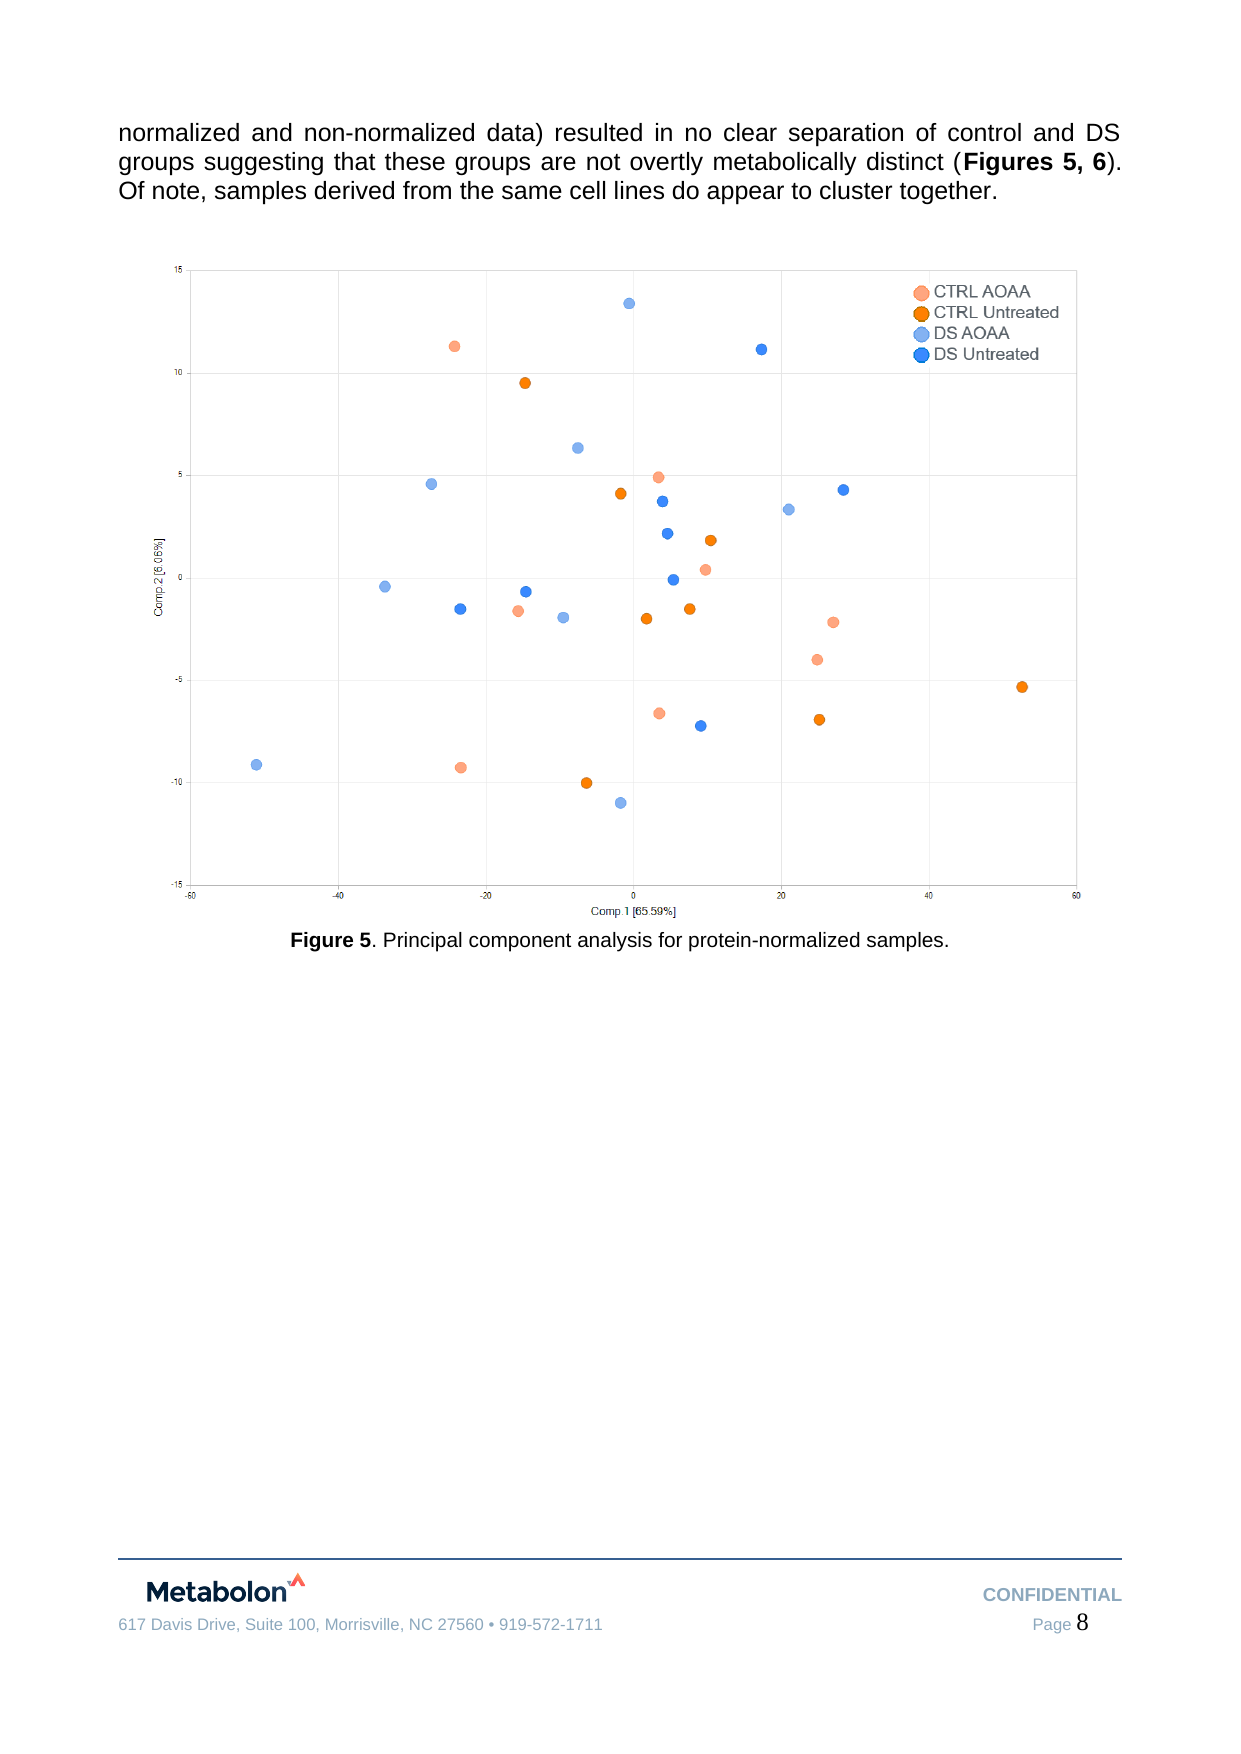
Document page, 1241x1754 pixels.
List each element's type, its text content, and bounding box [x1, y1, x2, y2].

text normalized and non-normalized data) resulted in no clear separation of control and DS groups suggesting that these groups are not overtly metabolically distinct (Figures 5, 6). Of note, samples derived from the same cell lines do appear to cluster together. [118, 118, 1122, 204]
picture [147, 1572, 306, 1602]
picture [143, 261, 1097, 928]
text Figure 5. Principal component analysis for protein-normalized samples. [118, 927, 1122, 951]
